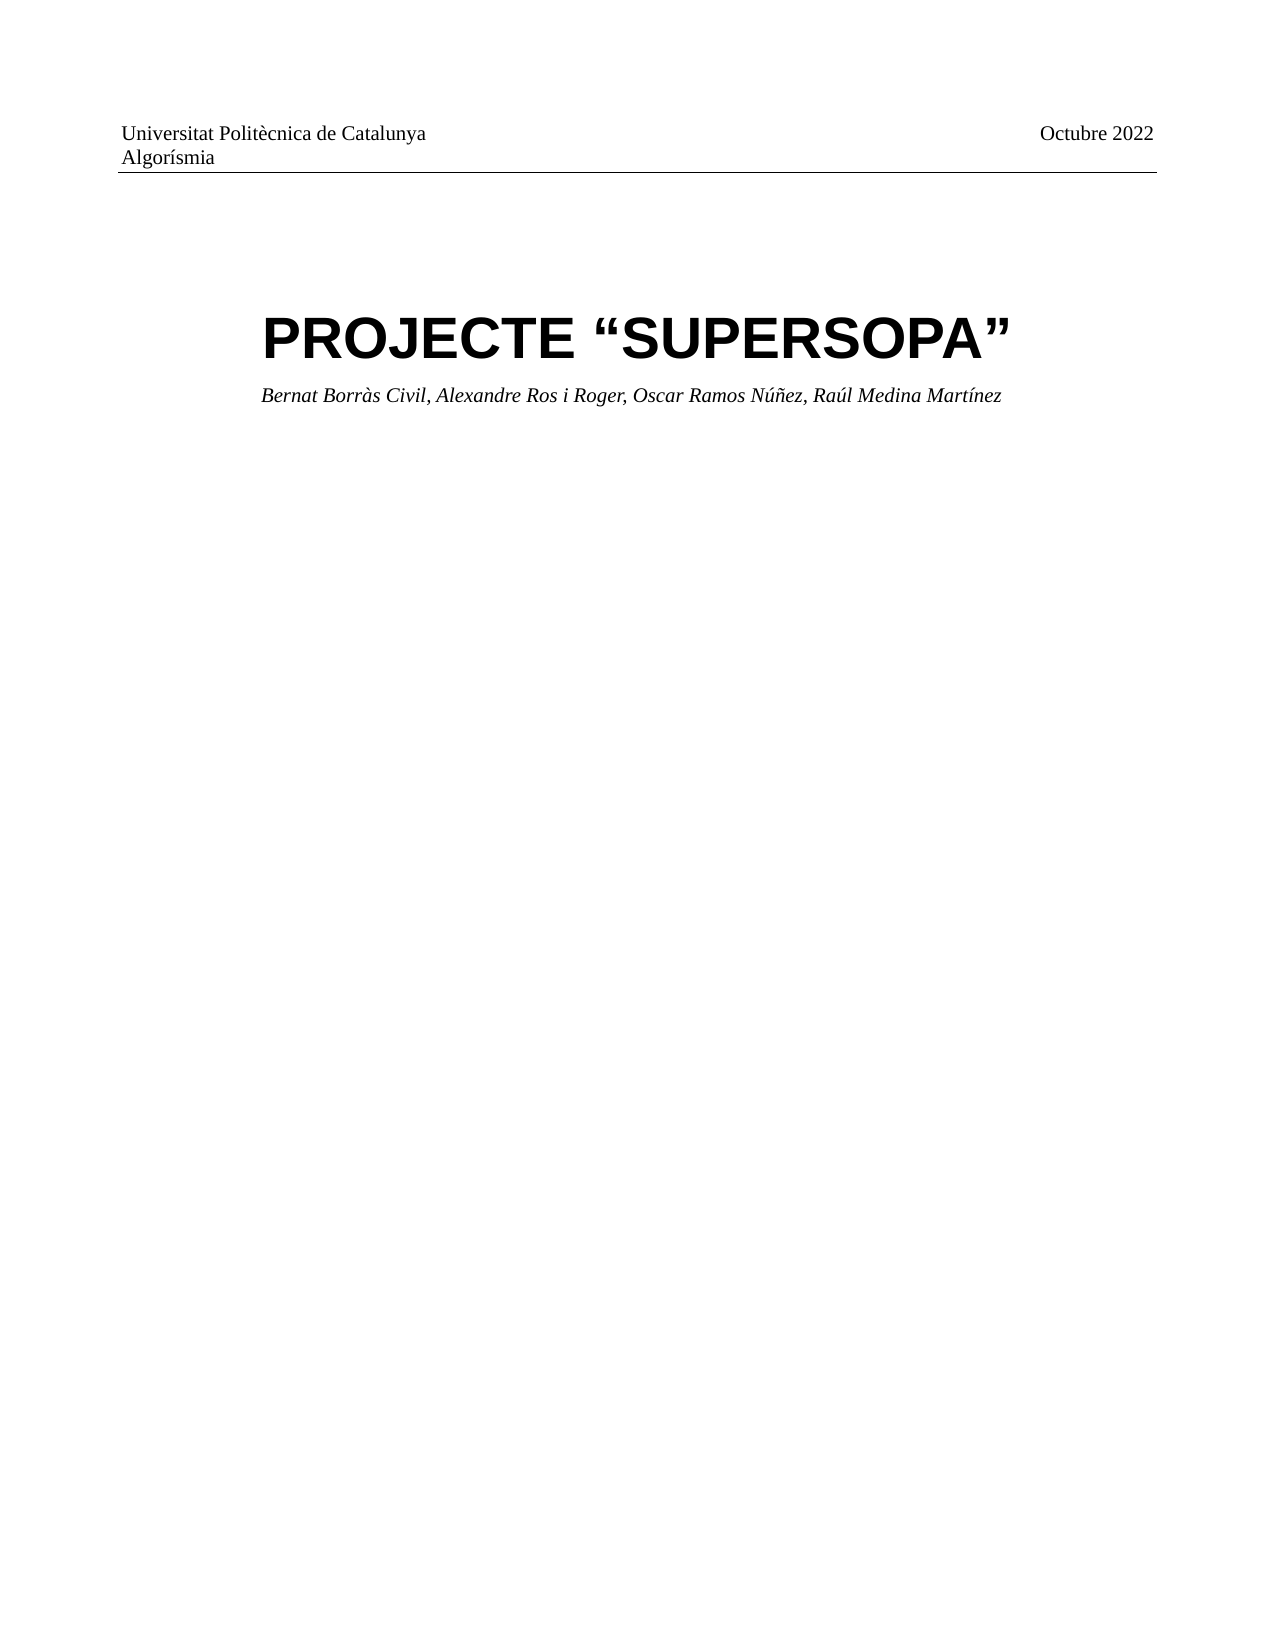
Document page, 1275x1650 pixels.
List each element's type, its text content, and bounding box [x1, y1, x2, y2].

title PROJECTE “SUPERSOPA” [118, 303, 1157, 371]
text Bernat Borràs Civil, Alexandre Ros i Roger, Oscar Ramos Núñez, Raúl Medina Martínez [118, 383, 1157, 407]
